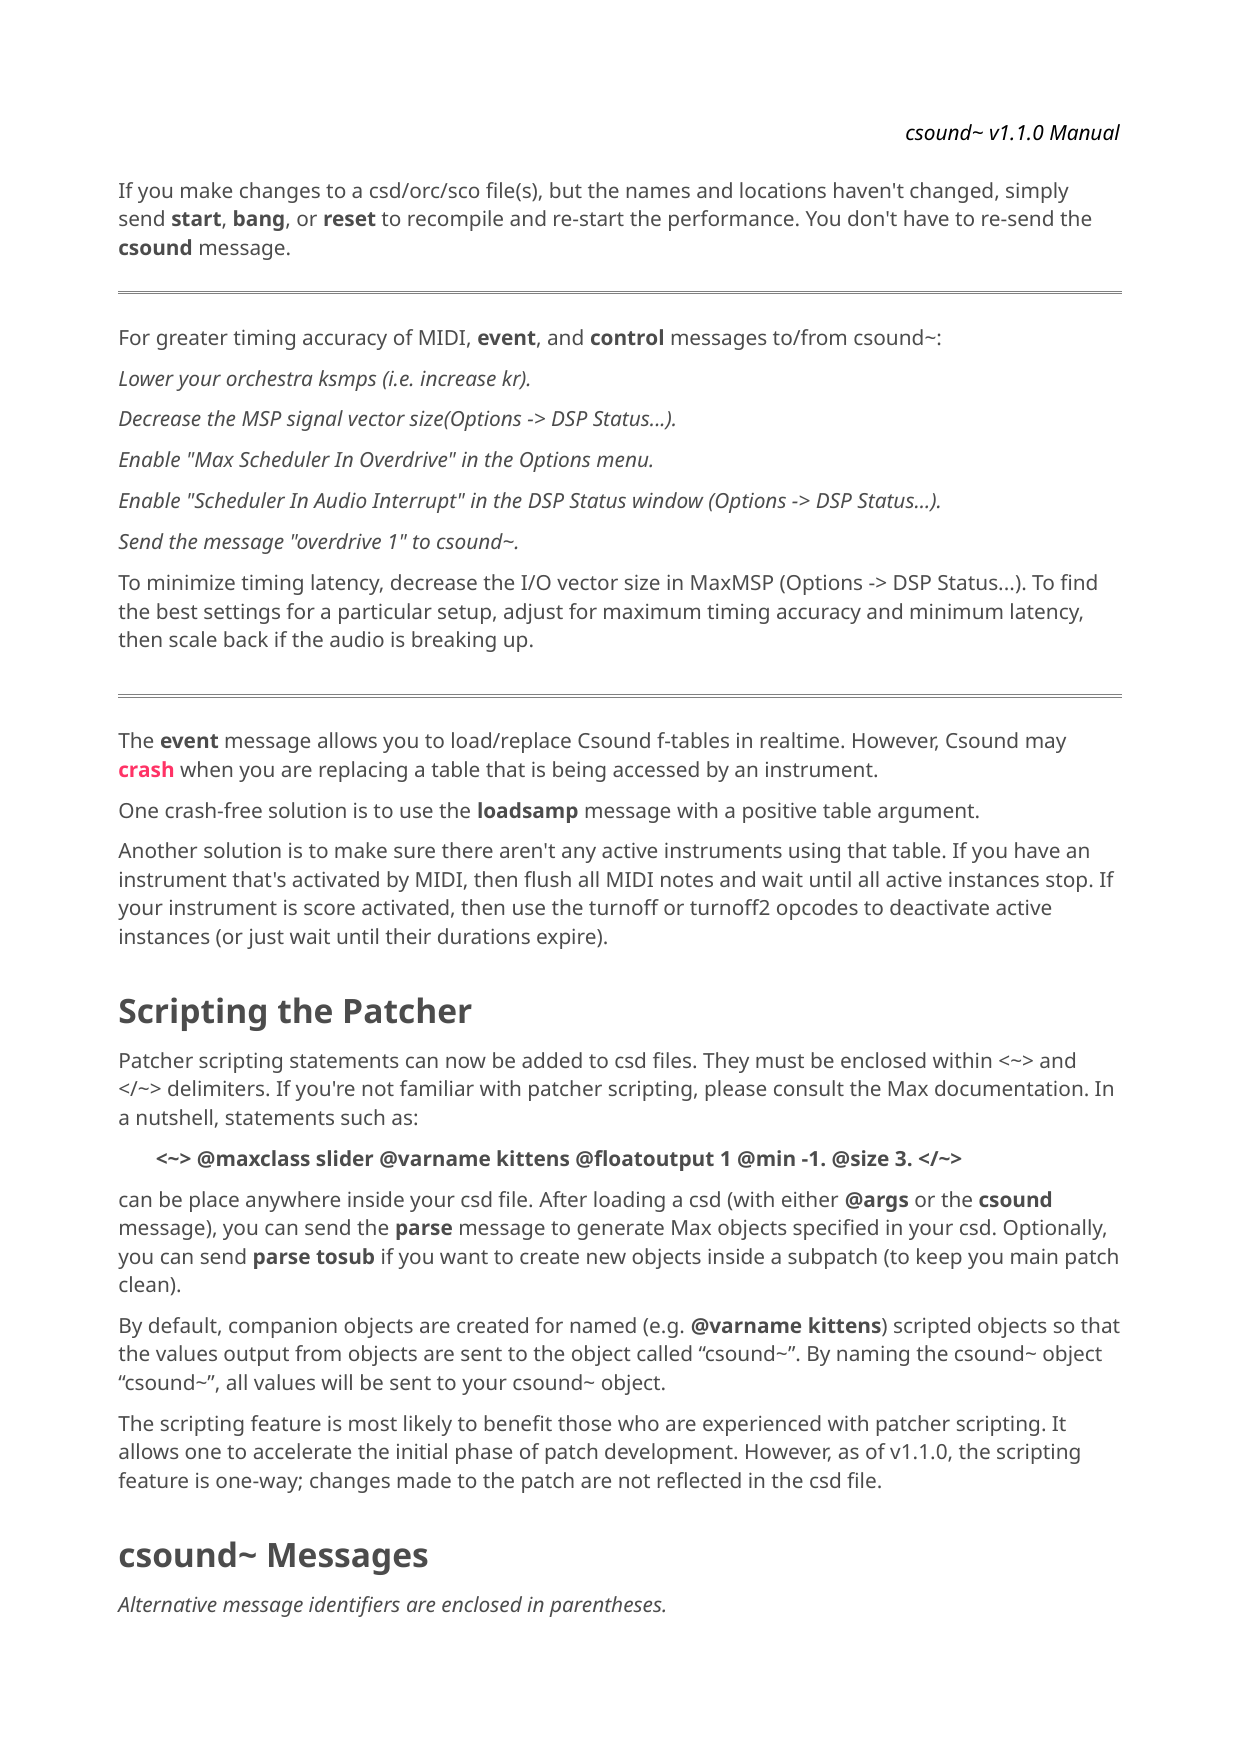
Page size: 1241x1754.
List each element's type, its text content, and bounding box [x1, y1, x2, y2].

text For greater timing accuracy of MIDI, event, and control messages to/from csound~: [118, 323, 1122, 351]
text Patcher scripting statements can now be added to csd files. They must be enclosed within <~> and </~> delimiters. If you're not familiar with patcher scripting, please consult the Max documentation. In a nutshell, statements such as: [118, 1046, 1122, 1131]
text Enable "Scheduler In Audio Interrupt" in the DSP Status window (Options -> DSP Status...). [118, 486, 1122, 515]
text The event message allows you to load/replace Csound f-tables in realtime. However, Csound may crash when you are replacing a table that is being accessed by an instrument. [118, 726, 1122, 783]
text By default, companion objects are created for named (e.g. @varname kittens) scripted objects so that the values output from objects are sent to the object called “csound~”. By naming the csound~ object “csound~”, all values will be sent to your csound~ object. [118, 1311, 1122, 1396]
text The scripting feature is most likely to benefit those who are experienced with patcher scripting. It allows one to accelerate the initial phase of patch development. However, as of v1.1.0, the scripting feature is one-way; changes made to the patch are not reflected in the csd file. [118, 1409, 1122, 1494]
text Enable "Max Scheduler In Overdrive" in the Options menu. [118, 446, 1122, 474]
text Lower your orchestra ksmps (i.e. increase kr). [118, 364, 1122, 392]
text Alternative message identifiers are enclosed in parentheses. [118, 1590, 1122, 1618]
text can be place anywhere inside your csd file. After loading a csd (with either @args or the csound message), you can send the parse message to generate Max objects specified in your csd. Optionally, you can send parse tosub if you want to create new objects inside a subpatch (to keep you main patch clean). [118, 1185, 1122, 1299]
text Decrease the MSP signal vector size(Options -> DSP Status...). [118, 404, 1122, 433]
text Send the message "overdrive 1" to csound~. [118, 527, 1122, 556]
subtitle Scripting the Patcher [118, 988, 1122, 1034]
text <~> @maxclass slider @varname kittens @floatoutput 1 @min -1. @size 3. </~> [118, 1144, 1122, 1172]
subtitle csound~ Messages [118, 1532, 1122, 1577]
text Another solution is to make sure there aren't any active instruments using that table. If you have an instrument that's activated by MIDI, then flush all MIDI notes and wait until all active instances stop. If your instrument is score activated, then use the turnoff or turnoff2 opcodes to deactivate active instances (or just wait until their durations expire). [118, 837, 1122, 950]
text One crash-free solution is to use the loadsamp message with a positive table argument. [118, 796, 1122, 824]
text If you make changes to a csd/orc/sco file(s), but the names and locations haven't changed, simply send start, bang, or reset to recompile and re-start the performance. You don't have to re-send the csound message. [118, 176, 1122, 261]
text To minimize timing latency, decrease the I/O vector size in MaxMSP (Options -> DSP Status...). To find the best settings for a particular setup, adjust for maximum timing accuracy and minimum latency, then scale back if the audio is breaking up. [118, 568, 1122, 654]
